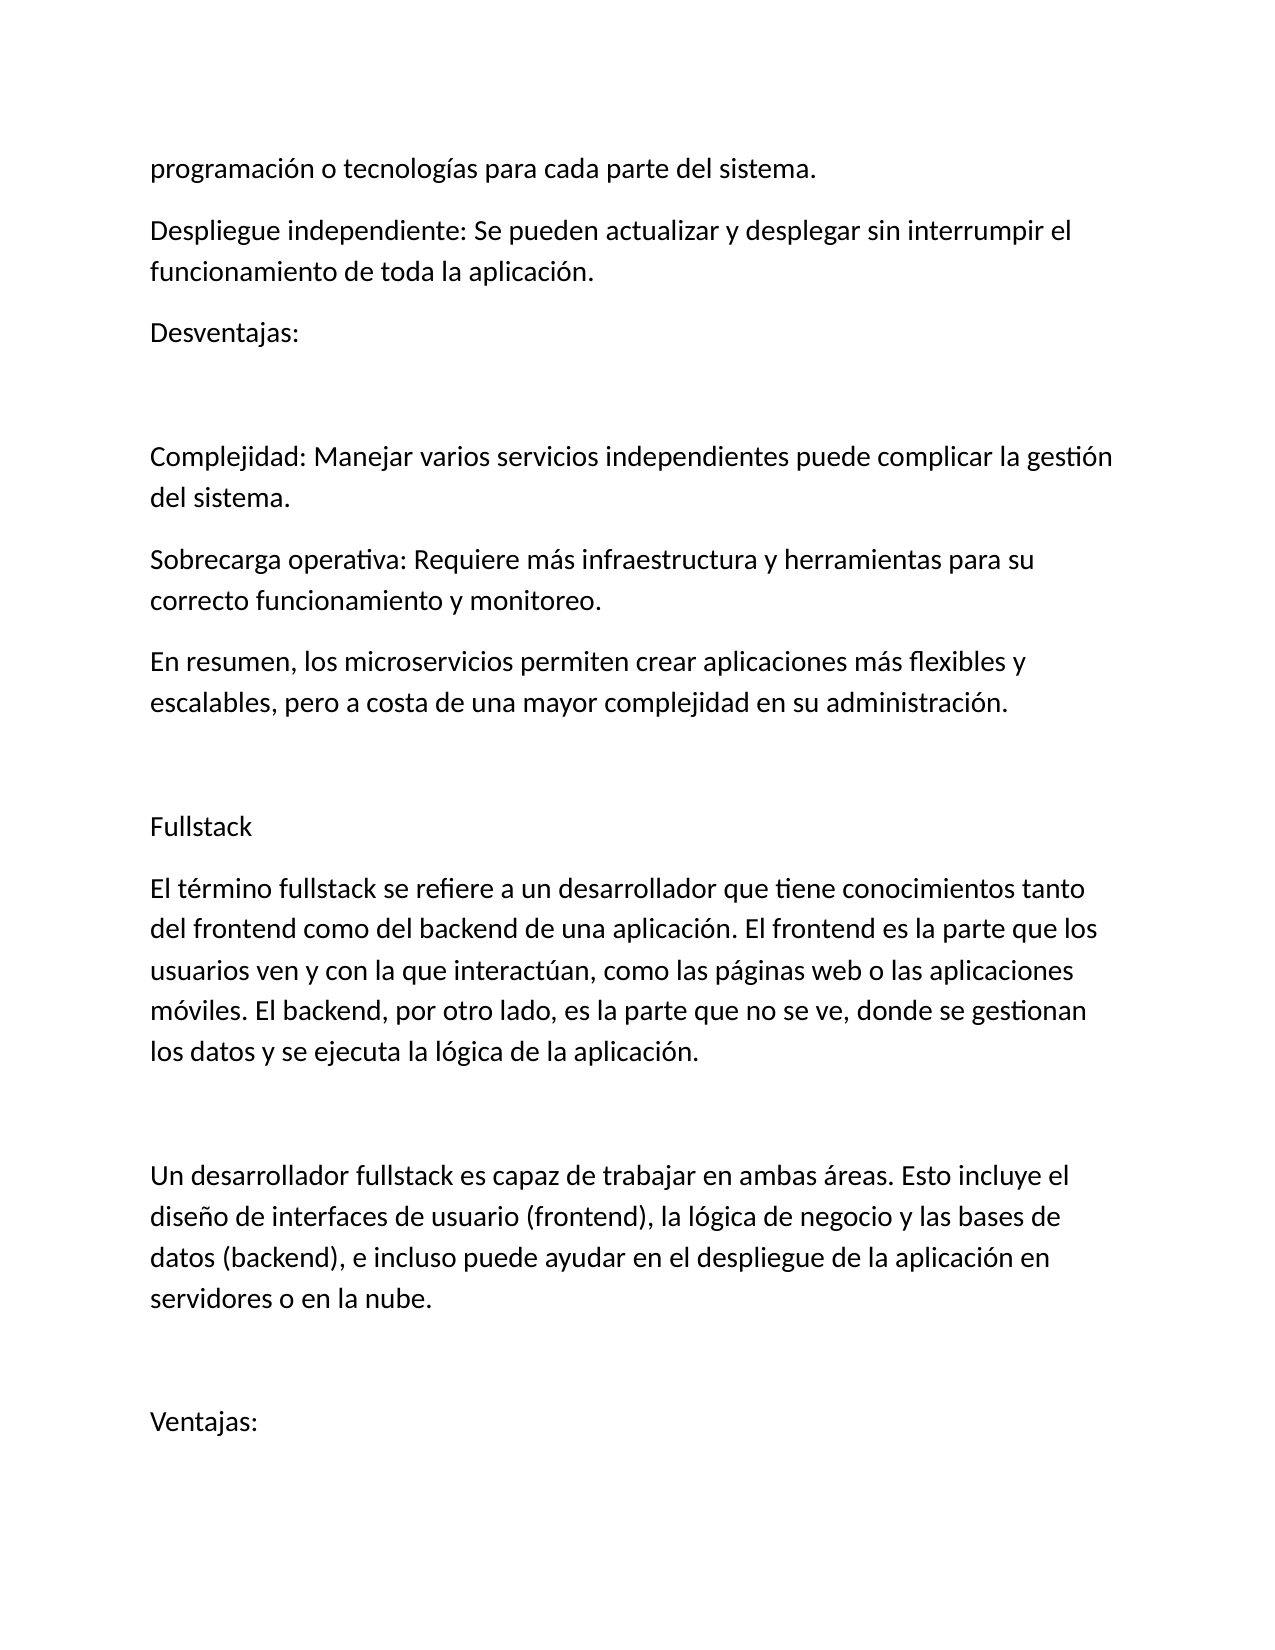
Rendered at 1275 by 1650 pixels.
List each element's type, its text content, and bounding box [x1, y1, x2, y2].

text Sobrecarga operativa: Requiere más infraestructura y herramientas para su correcto funcionamiento y monitoreo. [150, 541, 1125, 617]
text Despliegue independiente: Se pueden actualizar y desplegar sin interrumpir el funcionamiento de toda la aplicación. [150, 212, 1125, 288]
text Desventajas: [150, 314, 1125, 350]
text Complejidad: Manejar varios servicios independientes puede complicar la gestión del sistema. [150, 438, 1125, 514]
text Un desarrollador fullstack es capaz de trabajar en ambas áreas. Esto incluye el diseño de interfaces de usuario (frontend), la lógica de negocio y las bases de datos (backend), e incluso puede ayudar en el despliegue de la aplicación en servidores o en la nube. [150, 1157, 1125, 1315]
text Fullstack [150, 808, 1125, 843]
text programación o tecnologías para cada parte del sistema. [150, 150, 1125, 186]
text El término fullstack se refiere a un desarrollador que tiene conocimientos tanto del frontend como del backend de una aplicación. El frontend es la parte que los usuarios ven y con la que interactúan, como las páginas web o las aplicaciones móviles. El backend, por otro lado, es la parte que no se ve, donde se gestionan los datos y se ejecuta la lógica de la aplicación. [150, 870, 1125, 1069]
text Ventajas: [150, 1403, 1125, 1439]
text En resumen, los microservicios permiten crear aplicaciones más flexibles y escalables, pero a costa de una mayor complejidad en su administración. [150, 643, 1125, 720]
